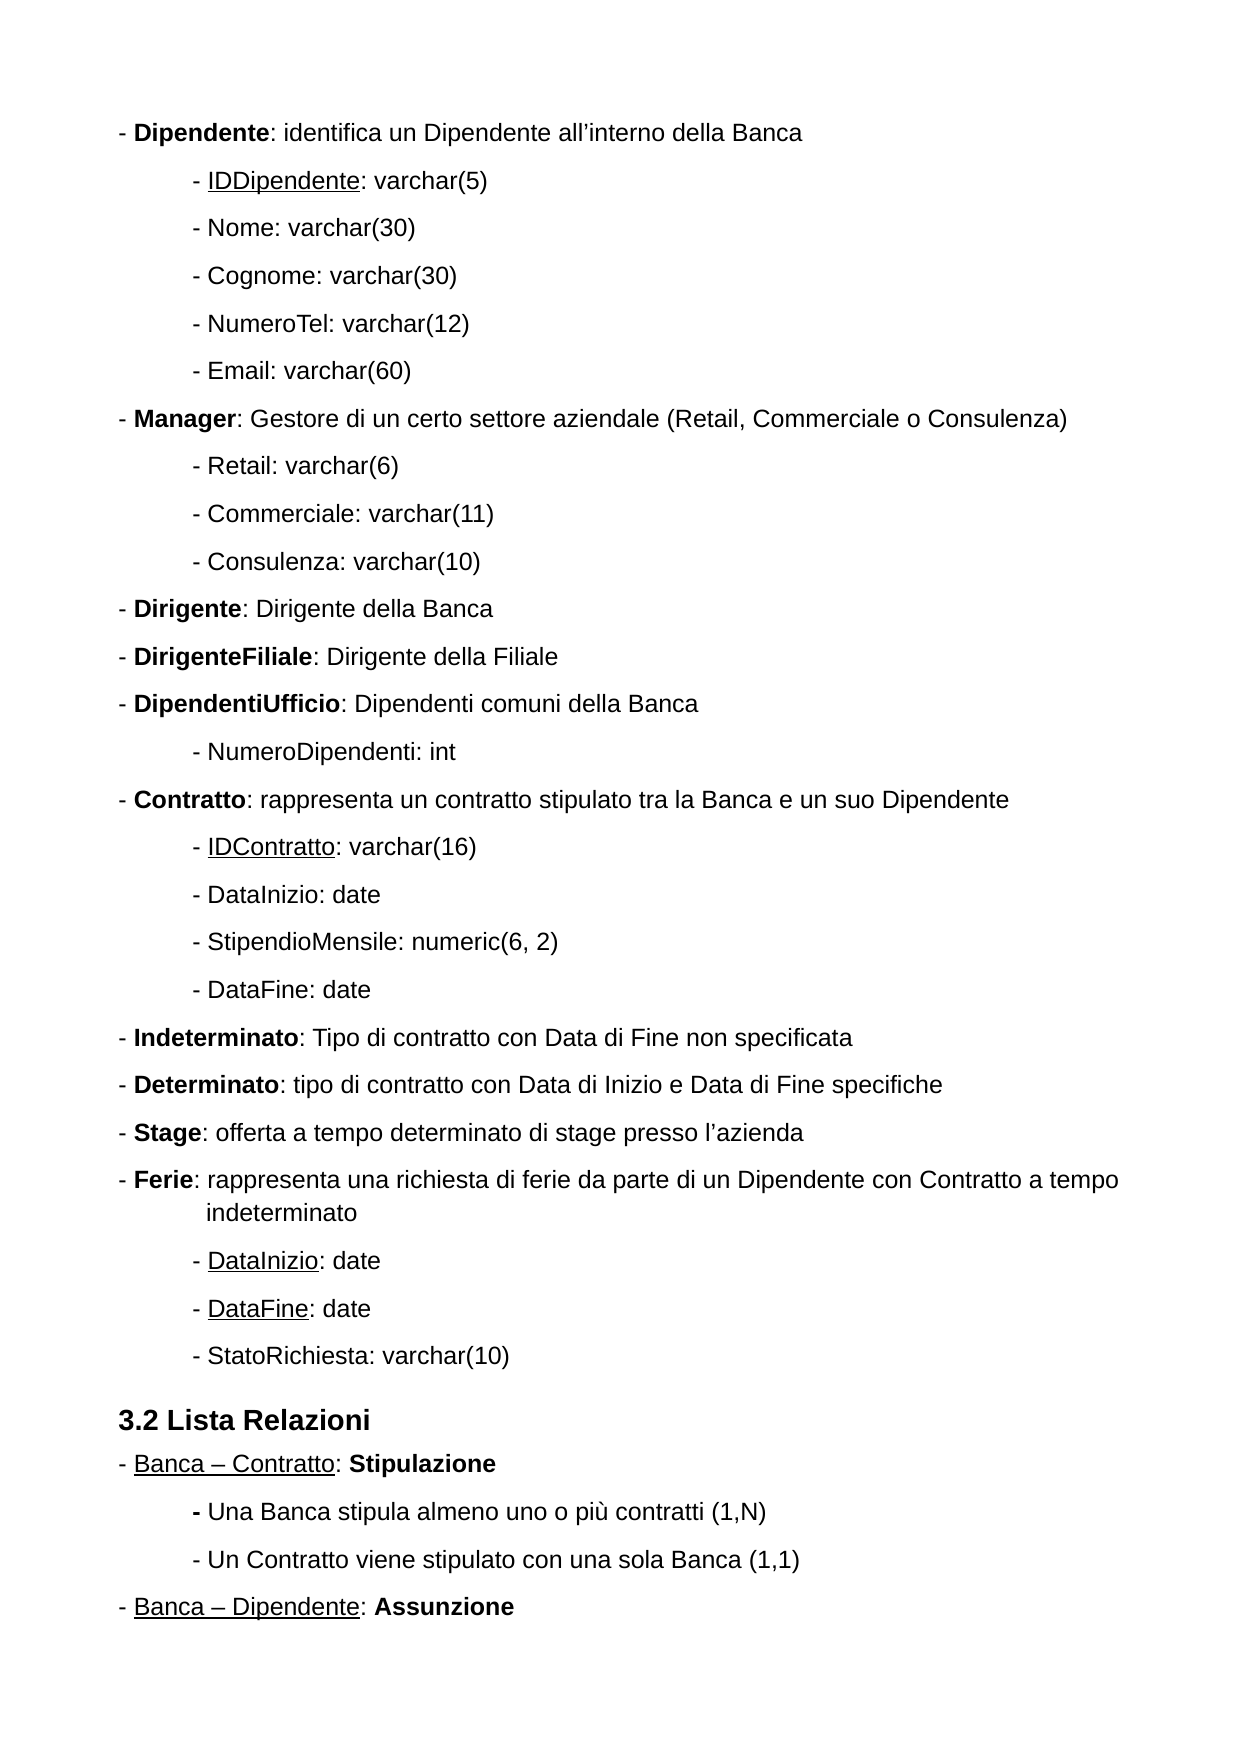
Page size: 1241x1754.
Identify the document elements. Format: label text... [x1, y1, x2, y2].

text - Cognome: varchar(30) [118, 261, 1122, 290]
text - DipendentiUfficio: Dipendenti comuni della Banca [118, 689, 1122, 718]
text - Contratto: rappresenta un contratto stipulato tra la Banca e un suo Dipendente [118, 784, 1122, 813]
text - Consulenza: varchar(10) [118, 547, 1122, 575]
text - StatoRichiesta: varchar(10) [118, 1341, 1122, 1370]
text - Un Contratto viene stipulato con una sola Banca (1,1) [118, 1545, 1122, 1573]
text - DataInizio: date [118, 880, 1122, 908]
text - Commerciale: varchar(11) [118, 499, 1122, 528]
text - Dirigente: Dirigente della Banca [118, 594, 1122, 623]
text - DataInizio: date [118, 1246, 1122, 1275]
text - Email: varchar(60) [118, 356, 1122, 385]
text - DataFine: date [118, 1294, 1122, 1322]
text - Manager: Gestore di un certo settore aziendale (Retail, Commerciale o Consulenza) [118, 404, 1122, 432]
text - Banca – Dipendente: Assunzione [118, 1592, 1122, 1621]
text - Nome: varchar(30) [118, 213, 1122, 242]
text - IDDipendente: varchar(5) [118, 166, 1122, 194]
text - Una Banca stipula almeno uno o più contratti (1,N) [118, 1497, 1122, 1526]
text - Indeterminato: Tipo di contratto con Data di Fine non specificata [118, 1023, 1122, 1051]
text - Ferie: rappresenta una richiesta di ferie da parte di un Dipendente con Contratto a tempo indeterminato [118, 1165, 1122, 1227]
text - Determinato: tipo di contratto con Data di Inizio e Data di Fine specifiche [118, 1070, 1122, 1099]
text - Dipendente: identifica un Dipendente all’interno della Banca [118, 118, 1122, 147]
text - StipendioMensile: numeric(6, 2) [118, 927, 1122, 956]
text - Banca – Contratto: Stipulazione [118, 1449, 1122, 1478]
text - Retail: varchar(6) [118, 451, 1122, 480]
text - DirigenteFiliale: Dirigente della Filiale [118, 642, 1122, 671]
text - IDContratto: varchar(16) [118, 832, 1122, 861]
subtitle 3.2 Lista Relazioni [118, 1403, 1122, 1437]
text - DataFine: date [118, 975, 1122, 1004]
text - NumeroDipendenti: int [118, 737, 1122, 766]
text - NumeroTel: varchar(12) [118, 308, 1122, 337]
text - Stage: offerta a tempo determinato di stage presso l’azienda [118, 1118, 1122, 1147]
